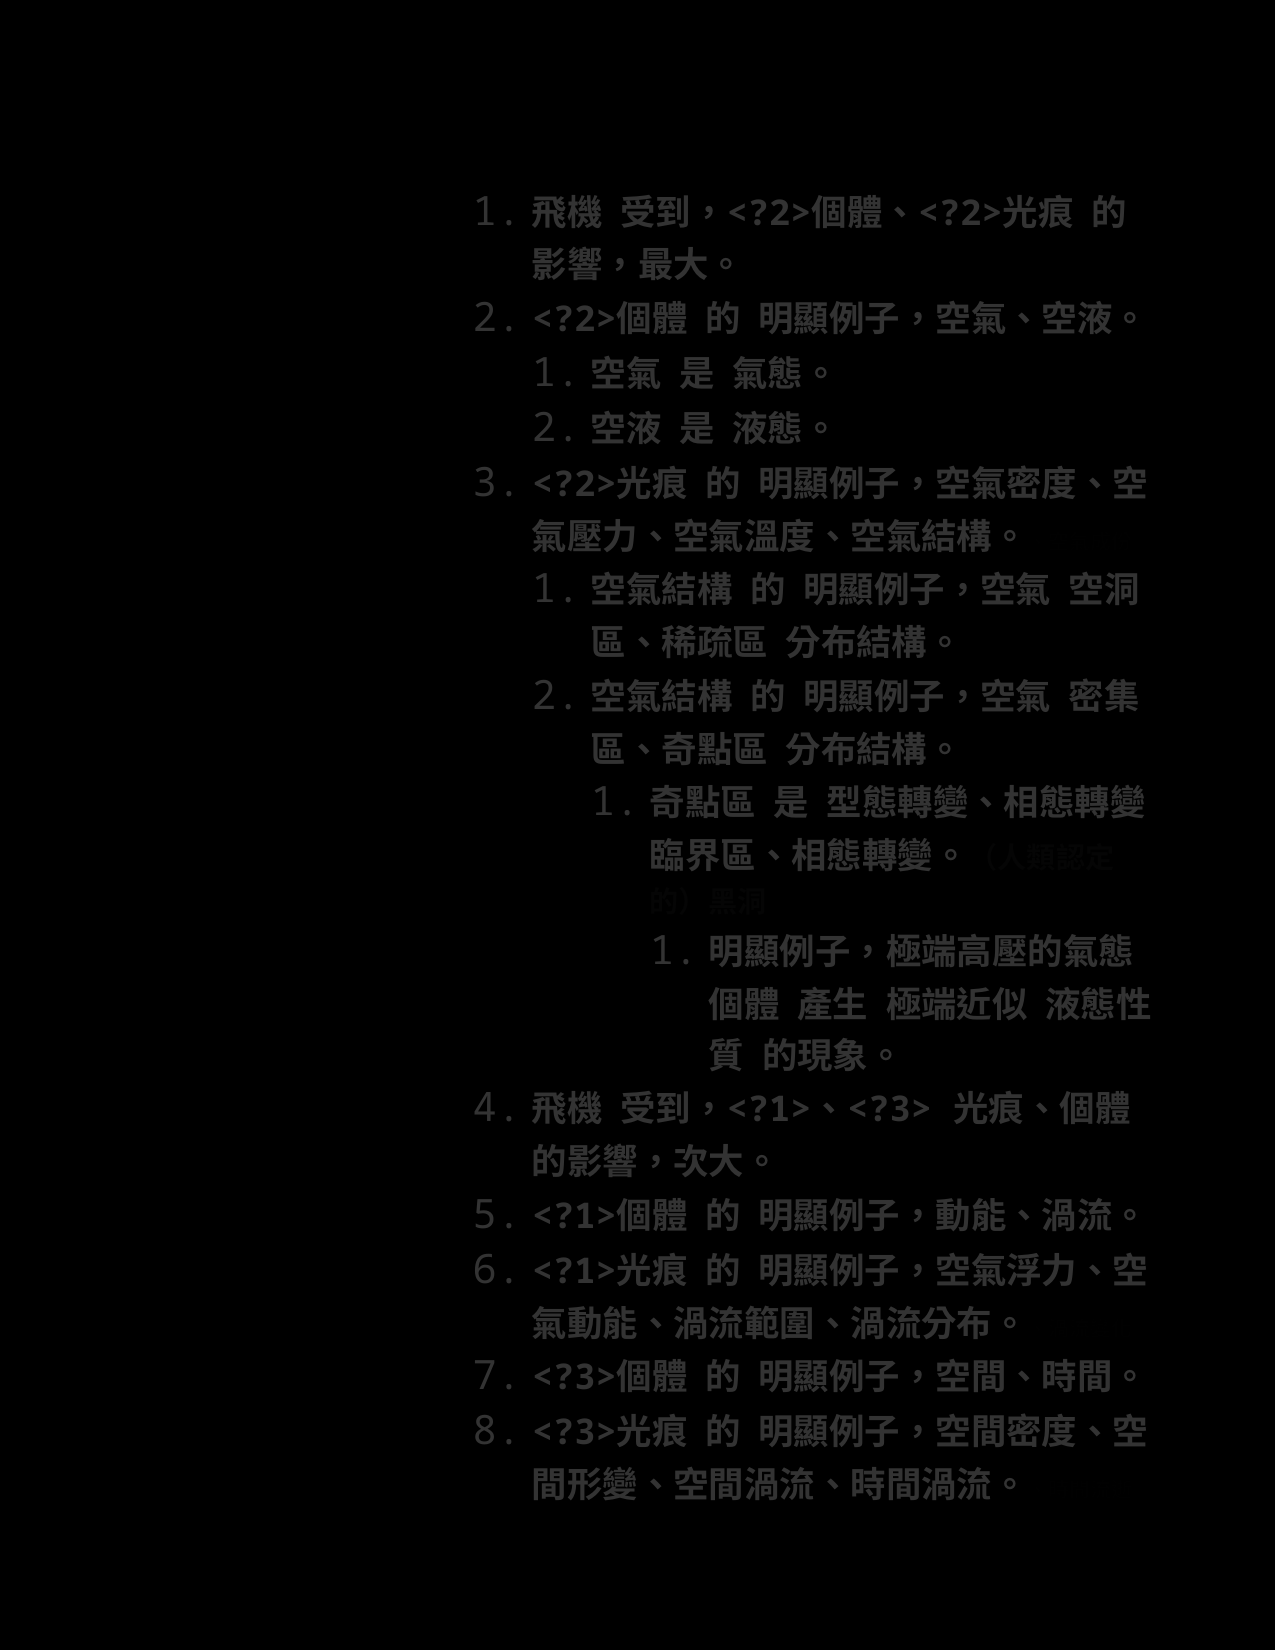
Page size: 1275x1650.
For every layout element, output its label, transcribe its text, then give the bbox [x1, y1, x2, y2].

list 空氣 是 氣態。 [532, 343, 1157, 398]
list 空氣結構 的 明顯例子，空氣 密集區、奇點區 分布結構。 [532, 666, 1157, 772]
list 奇點區 是 型態轉變、相態轉變臨界區、相態轉變。（人類認定的）黑洞 [591, 772, 1157, 921]
list 飛機 受到，<?2>個體、<?2>光痕 的影響，最大。 [472, 182, 1157, 288]
list <?2>個體 的 明顯例子，空氣、空液。 [472, 288, 1157, 343]
list <?3>光痕 的 明顯例子，空間密度、空間形變、空間渦流、時間渦流。、時間流逝 [472, 1402, 1157, 1508]
list <?1>光痕 的 明顯例子，空氣浮力、空氣動能、渦流範圍、渦流分布。、渦流變化 [472, 1240, 1157, 1346]
list <?1>個體 的 明顯例子，動能、渦流。 [472, 1185, 1157, 1240]
list <?2>光痕 的 明顯例子，空氣密度、空氣壓力、空氣溫度、空氣結構。、空氣成份 [472, 453, 1157, 560]
list 明顯例子，極端高壓的氣態個體 產生 極端近似 液態性質 的現象。 [649, 921, 1157, 1079]
list 空氣結構 的 明顯例子，空氣 空洞區、稀疏區 分布結構。 [532, 560, 1157, 666]
list 空液 是 液態。 [532, 398, 1157, 453]
list 飛機 受到，<?1>、<?3> 光痕、個體 的影響，次大。 [472, 1079, 1157, 1185]
list <?3>個體 的 明顯例子，空間、時間。 [472, 1346, 1157, 1402]
